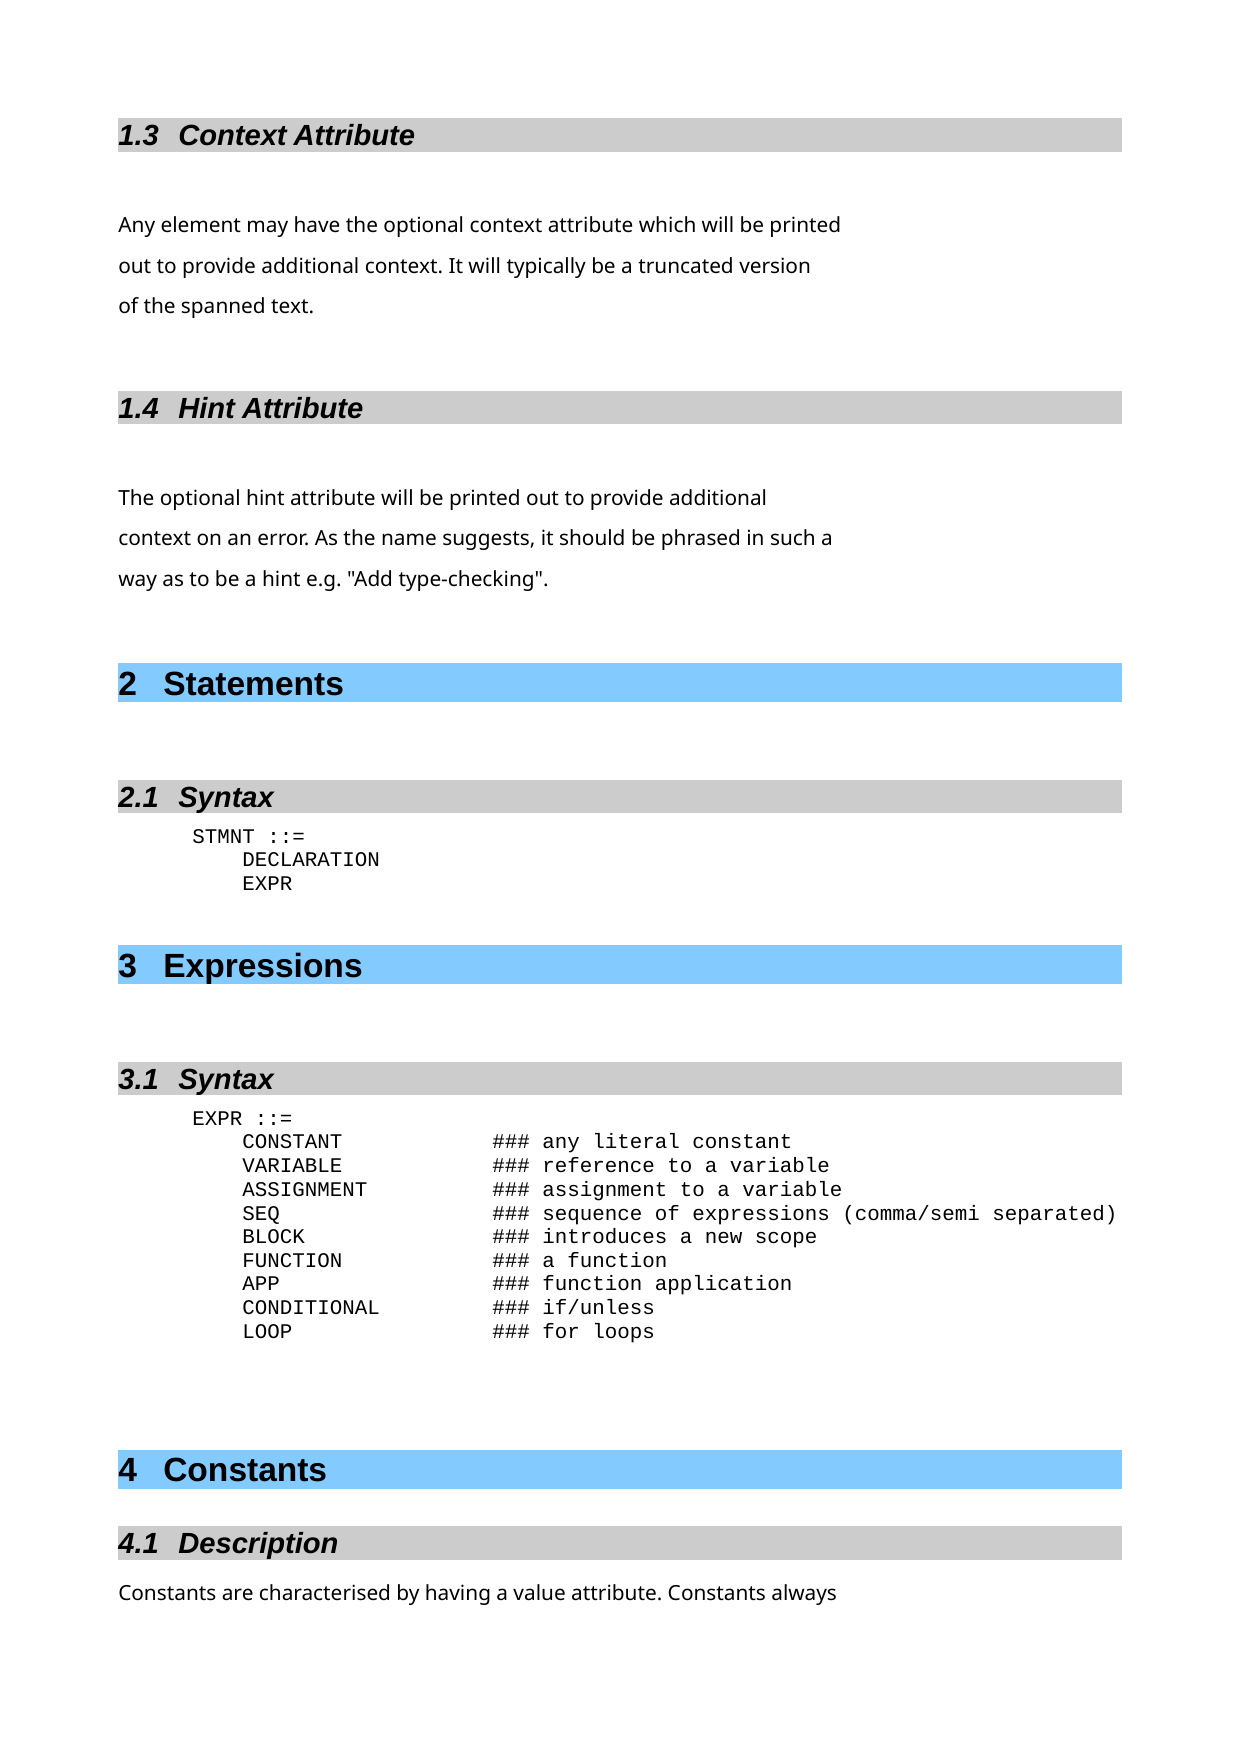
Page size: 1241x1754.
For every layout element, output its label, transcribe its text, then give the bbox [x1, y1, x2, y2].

subtitle Context Attribute [118, 118, 1122, 152]
subtitle Syntax [118, 1062, 1122, 1095]
text EXPR ::= [192, 1108, 1122, 1132]
text way as to be a hint e.g. "Add type-checking". [118, 564, 1122, 592]
text CONSTANT ### any literal constant [192, 1132, 1122, 1155]
text out to provide additional context. It will typically be a truncated version [118, 251, 1122, 279]
text VARIABLE ### reference to a variable [192, 1155, 1122, 1179]
text EXPR [192, 873, 1122, 897]
text APP ### function application [192, 1273, 1122, 1297]
subtitle Description [118, 1526, 1122, 1560]
text STMNT ::= [192, 826, 1122, 849]
text BLOCK ### introduces a new scope [192, 1226, 1122, 1250]
text The optional hint attribute will be printed out to provide additional [118, 483, 1122, 511]
text context on an error. As the name suggests, it should be phrased in such a [118, 523, 1122, 552]
subtitle Syntax [118, 780, 1122, 813]
text ASSIGNMENT ### assignment to a variable [192, 1179, 1122, 1202]
subtitle Hint Attribute [118, 391, 1122, 424]
text DECLARATION [192, 849, 1122, 873]
text SEQ ### sequence of expressions (comma/semi separated) [192, 1202, 1122, 1226]
text Any element may have the optional context attribute which will be printed [118, 210, 1122, 239]
subtitle Expressions [118, 945, 1122, 984]
text of the spanned text. [118, 291, 1122, 319]
subtitle Statements [118, 663, 1122, 702]
subtitle Constants [118, 1450, 1122, 1489]
text LOOP ### for loops [192, 1321, 1122, 1344]
text Constants are characterised by having a value attribute. Constants always [118, 1578, 1122, 1607]
text CONDITIONAL ### if/unless [192, 1297, 1122, 1321]
text FUNCTION ### a function [192, 1250, 1122, 1273]
